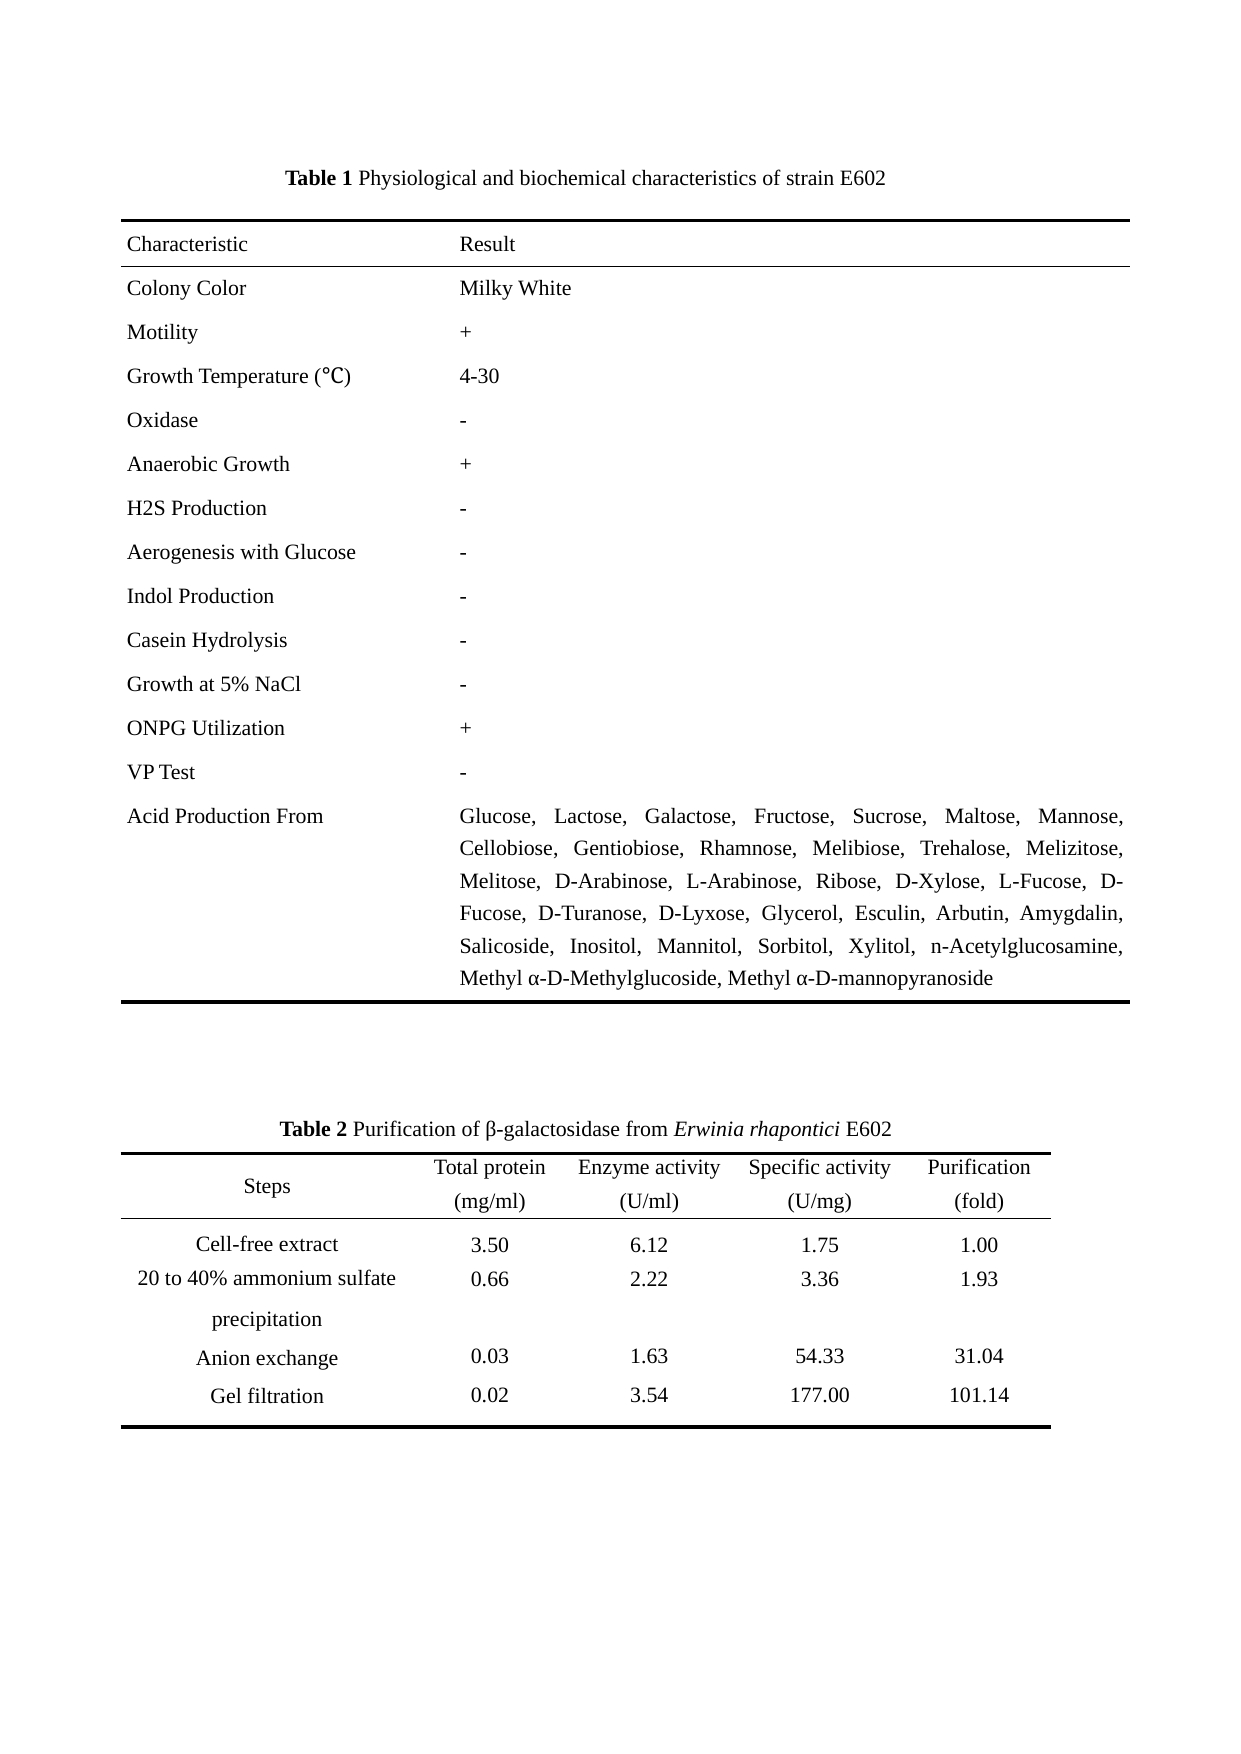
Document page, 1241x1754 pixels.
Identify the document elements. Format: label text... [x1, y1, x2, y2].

table_cell VP Test [121, 750, 453, 794]
table_cell - [454, 662, 1130, 706]
table_cell - [454, 618, 1130, 662]
table_cell Aerogenesis with Glucose [121, 530, 453, 574]
table_cell Motility [121, 310, 453, 354]
table_cell Oxidase [121, 398, 453, 442]
table_cell 4-30 [454, 354, 1130, 398]
table_cell Indol Production [121, 574, 453, 618]
table_cell Glucose, Lactose, Galactose, Fructose, Sucrose, Maltose, Mannose, Cellobiose, Gentiobiose, Rhamnose, Melibiose, Trehalose, Melizitose, Melitose, D-Arabinose, L-Arabinose, Ribose, D-Xylose, L-Fucose, D-Fucose, D-Turanose, D-Lyxose, Glycerol, Esculin, Arbutin, Amygdalin, Salicoside, Inositol, Mannitol, Sorbitol, Xylitol, n-Acetylglucosamine, Methyl α-D-Methylglucoside, Methyl α-D-mannopyranoside [454, 794, 1130, 1000]
table_cell Acid Production From [121, 794, 453, 1000]
table_header Characteristic [121, 222, 453, 266]
table_cell Growth at 5% NaCl [121, 662, 453, 706]
table_header Specific activity (U/mg) [732, 1155, 907, 1217]
table_header Result [454, 222, 1130, 266]
table_cell Growth Temperature (℃) [121, 354, 453, 398]
table_cell 1.75 3.36 54.33 177.00 [732, 1219, 907, 1425]
table_cell Cell-free extract 20 to 40% ammonium sulfate precipitation Anion exchange Gel filtration [121, 1219, 413, 1425]
table_cell 1.00 1.93 31.04 101.14 [908, 1219, 1051, 1425]
text Table 2 Purification of β-galactosidase from Erwinia rhapontici E602 [118, 1113, 1053, 1146]
table_header Steps [121, 1155, 413, 1217]
table_header Enzyme activity (U/ml) [566, 1155, 732, 1217]
table_cell 6.12 2.22 1.63 3.54 [566, 1219, 732, 1425]
table_cell - [454, 530, 1130, 574]
table_header Purification (fold) [908, 1155, 1051, 1217]
table_cell - [454, 398, 1130, 442]
table_cell - [454, 486, 1130, 530]
table_cell Anaerobic Growth [121, 442, 453, 486]
table_cell - [454, 750, 1130, 794]
text Table 1 Physiological and biochemical characteristics of strain E602 [118, 162, 1053, 194]
table_cell + [454, 310, 1130, 354]
table_cell ONPG Utilization [121, 706, 453, 750]
table_cell Colony Color [121, 267, 453, 310]
table_cell Milky White [454, 267, 1130, 310]
table_cell - [454, 574, 1130, 618]
table_cell 3.50 0.66 0.03 0.02 [413, 1219, 566, 1425]
table_header Total protein (mg/ml) [413, 1155, 566, 1217]
table_cell + [454, 706, 1130, 750]
table_cell H2S Production [121, 486, 453, 530]
table_cell + [454, 442, 1130, 486]
table_cell Casein Hydrolysis [121, 618, 453, 662]
